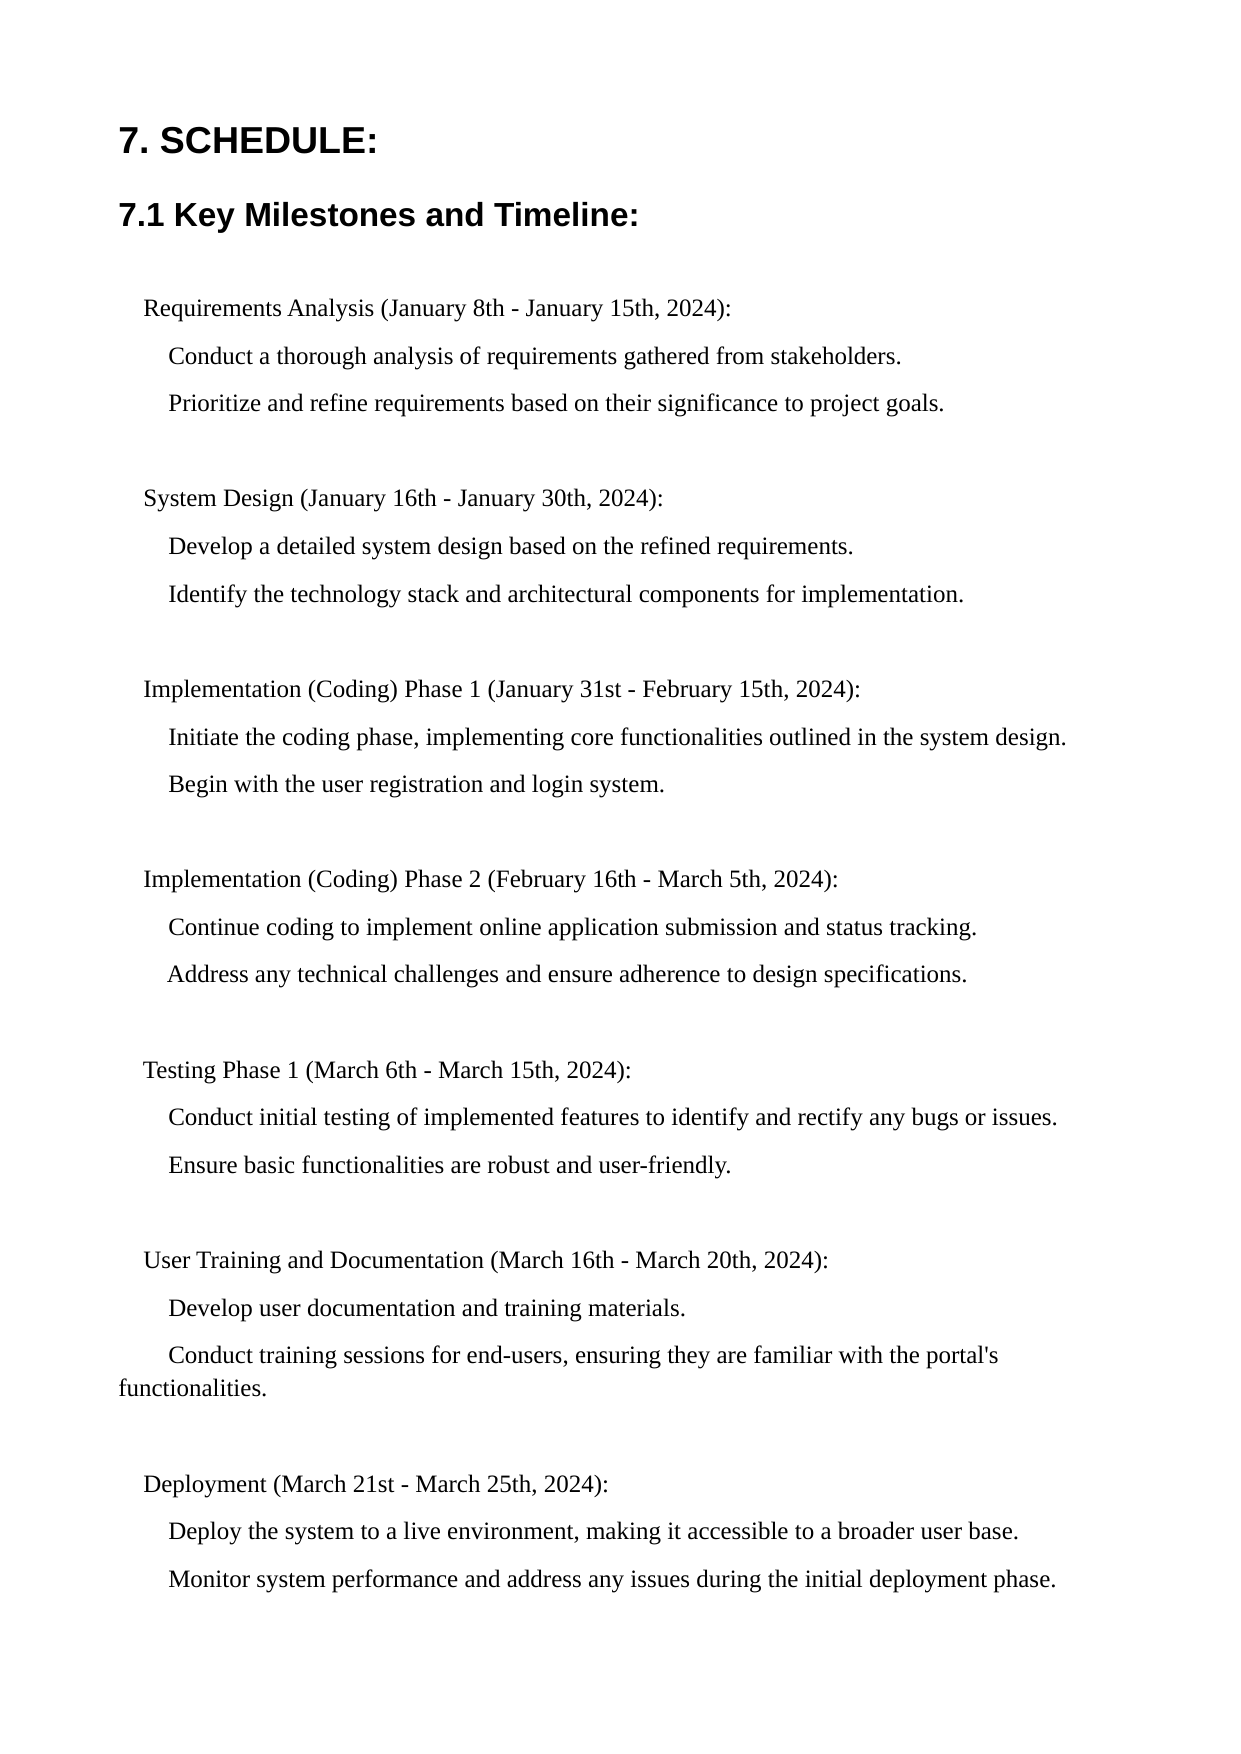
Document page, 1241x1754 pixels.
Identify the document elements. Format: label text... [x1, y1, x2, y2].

text Address any technical challenges and ensure adherence to design specifications. [118, 959, 1122, 988]
text Deployment (March 21st - March 25th, 2024): [118, 1469, 1122, 1497]
text Prioritize and refine requirements based on their significance to project goals. [118, 388, 1122, 417]
text User Training and Documentation (March 16th - March 20th, 2024): [118, 1245, 1122, 1274]
text Implementation (Coding) Phase 2 (February 16th - March 5th, 2024): [118, 864, 1122, 893]
text System Design (January 16th - January 30th, 2024): [118, 483, 1122, 512]
text Deploy the system to a live environment, making it accessible to a broader user base. [118, 1516, 1122, 1545]
text Requirements Analysis (January 8th - January 15th, 2024): [118, 293, 1122, 322]
text Monitor system performance and address any issues during the initial deployment phase. [118, 1564, 1122, 1593]
text Testing Phase 1 (March 6th - March 15th, 2024): [118, 1055, 1122, 1083]
text Develop user documentation and training materials. [118, 1293, 1122, 1322]
text Develop a detailed system design based on the refined requirements. [118, 531, 1122, 560]
text Conduct initial testing of implemented features to identify and rectify any bugs or issues. [118, 1102, 1122, 1131]
text Begin with the user registration and login system. [118, 769, 1122, 798]
text Initiate the coding phase, implementing core functionalities outlined in the system design. [118, 722, 1122, 750]
text Conduct training sessions for end-users, ensuring they are familiar with the portal's functionalities. [118, 1340, 1122, 1402]
text Identify the technology stack and architectural components for implementation. [118, 579, 1122, 607]
text Implementation (Coding) Phase 1 (January 31st - February 15th, 2024): [118, 674, 1122, 703]
subtitle 7.1 Key Milestones and Timeline: [118, 194, 1122, 233]
subtitle 7. SCHEDULE: [118, 118, 1122, 161]
text Ensure basic functionalities are robust and user-friendly. [118, 1150, 1122, 1179]
text Conduct a thorough analysis of requirements gathered from stakeholders. [118, 341, 1122, 369]
text Continue coding to implement online application submission and status tracking. [118, 912, 1122, 941]
